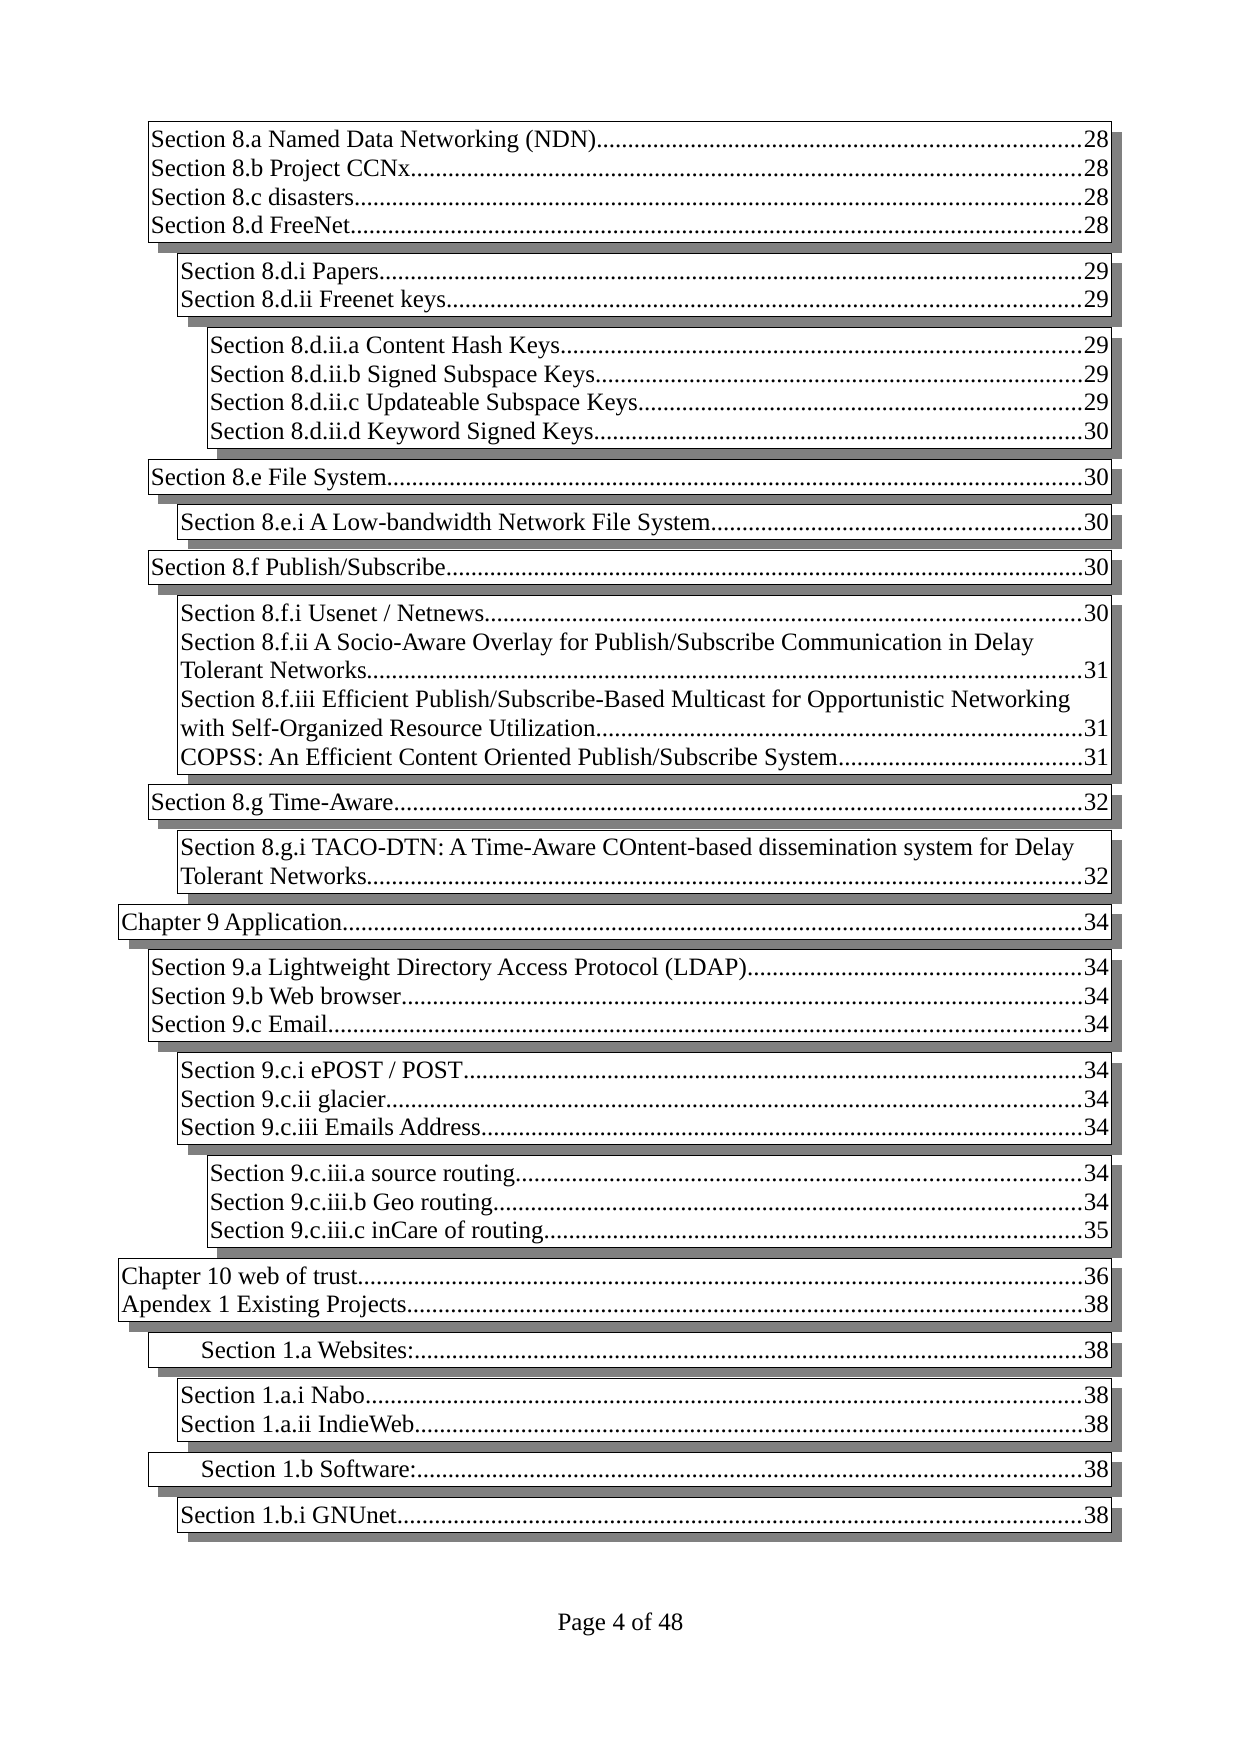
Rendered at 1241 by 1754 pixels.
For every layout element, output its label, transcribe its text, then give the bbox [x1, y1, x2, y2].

text Section 9.c Email 34 [149, 1007, 1111, 1041]
text Apendex 1 Existing Projects 38 [119, 1287, 1111, 1321]
text Section 8.d.ii.c Updateable Subspace Keys 29 [208, 384, 1111, 413]
text Section 8.g Time-Aware 32 [149, 785, 1111, 819]
text Section 8.c disasters 28 [149, 179, 1111, 207]
text Section 8.e.i A Low-bandwidth Network File System 30 [178, 505, 1111, 539]
text Section 9.c.iii Emails Address 34 [178, 1109, 1111, 1144]
text Section 1.a.ii IndieWeb 38 [178, 1406, 1111, 1441]
text Section 8.g.i TACO-DTN: A Time-Aware COntent-based dissemination system for Delay Tolerant Networks 32 [178, 831, 1111, 893]
text Section 8.d.ii.a Content Hash Keys 29 [208, 328, 1111, 356]
text Section 8.a Named Data Networking (NDN) 28 [149, 122, 1111, 150]
text Section 9.c.ii glacier 34 [178, 1081, 1111, 1109]
text Section 8.d.i Papers 29 [178, 254, 1111, 282]
text Section 9.c.iii.c inCare of routing 35 [208, 1212, 1111, 1247]
text Section 8.d.ii.b Signed Subspace Keys 29 [208, 356, 1111, 384]
text Section 8.d FreeNet 28 [149, 207, 1111, 242]
text Section 9.b Web browser 34 [149, 978, 1111, 1007]
text COPSS: An Efficient Content Oriented Publish/Subscribe System 31 [178, 739, 1111, 773]
text Section 8.f.ii A Socio-Aware Overlay for Publish/Subscribe Communication in Delay Tolerant Networks 31 [178, 624, 1111, 681]
text Section 8.e File System 30 [149, 460, 1111, 493]
text Section 9.a Lightweight Directory Access Protocol (LDAP) 34 [149, 950, 1111, 978]
text Section 8.d.ii Freenet keys 29 [178, 282, 1111, 316]
text Section 9.c.iii.b Geo routing 34 [208, 1184, 1111, 1212]
text Section 8.f.iii Efficient Publish/Subscribe-Based Multicast for Opportunistic Networking with Self-Organized Resource Utilization. 31 [178, 681, 1111, 739]
text Chapter 10 web of trust 36 [119, 1259, 1111, 1287]
text Chapter 9 Application 34 [119, 905, 1111, 938]
text Section 8.d.ii.d Keyword Signed Keys 30 [208, 413, 1111, 448]
text Section 8.f Publish/Subscribe 30 [149, 551, 1111, 584]
text Section 1.a.i Nabo 38 [178, 1379, 1111, 1406]
text Section 1.a Websites: 38 [149, 1333, 1111, 1367]
text Section 9.c.iii.a source routing 34 [208, 1156, 1111, 1184]
text Section 1.b Software: 38 [149, 1453, 1111, 1486]
text Section 8.b Project CCNx 28 [149, 150, 1111, 179]
text Section 8.f.i Usenet / Netnews 30 [178, 596, 1111, 624]
text Section 1.b.i GNUnet 38 [178, 1498, 1111, 1532]
text Section 9.c.i ePOST / POST 34 [178, 1053, 1111, 1081]
